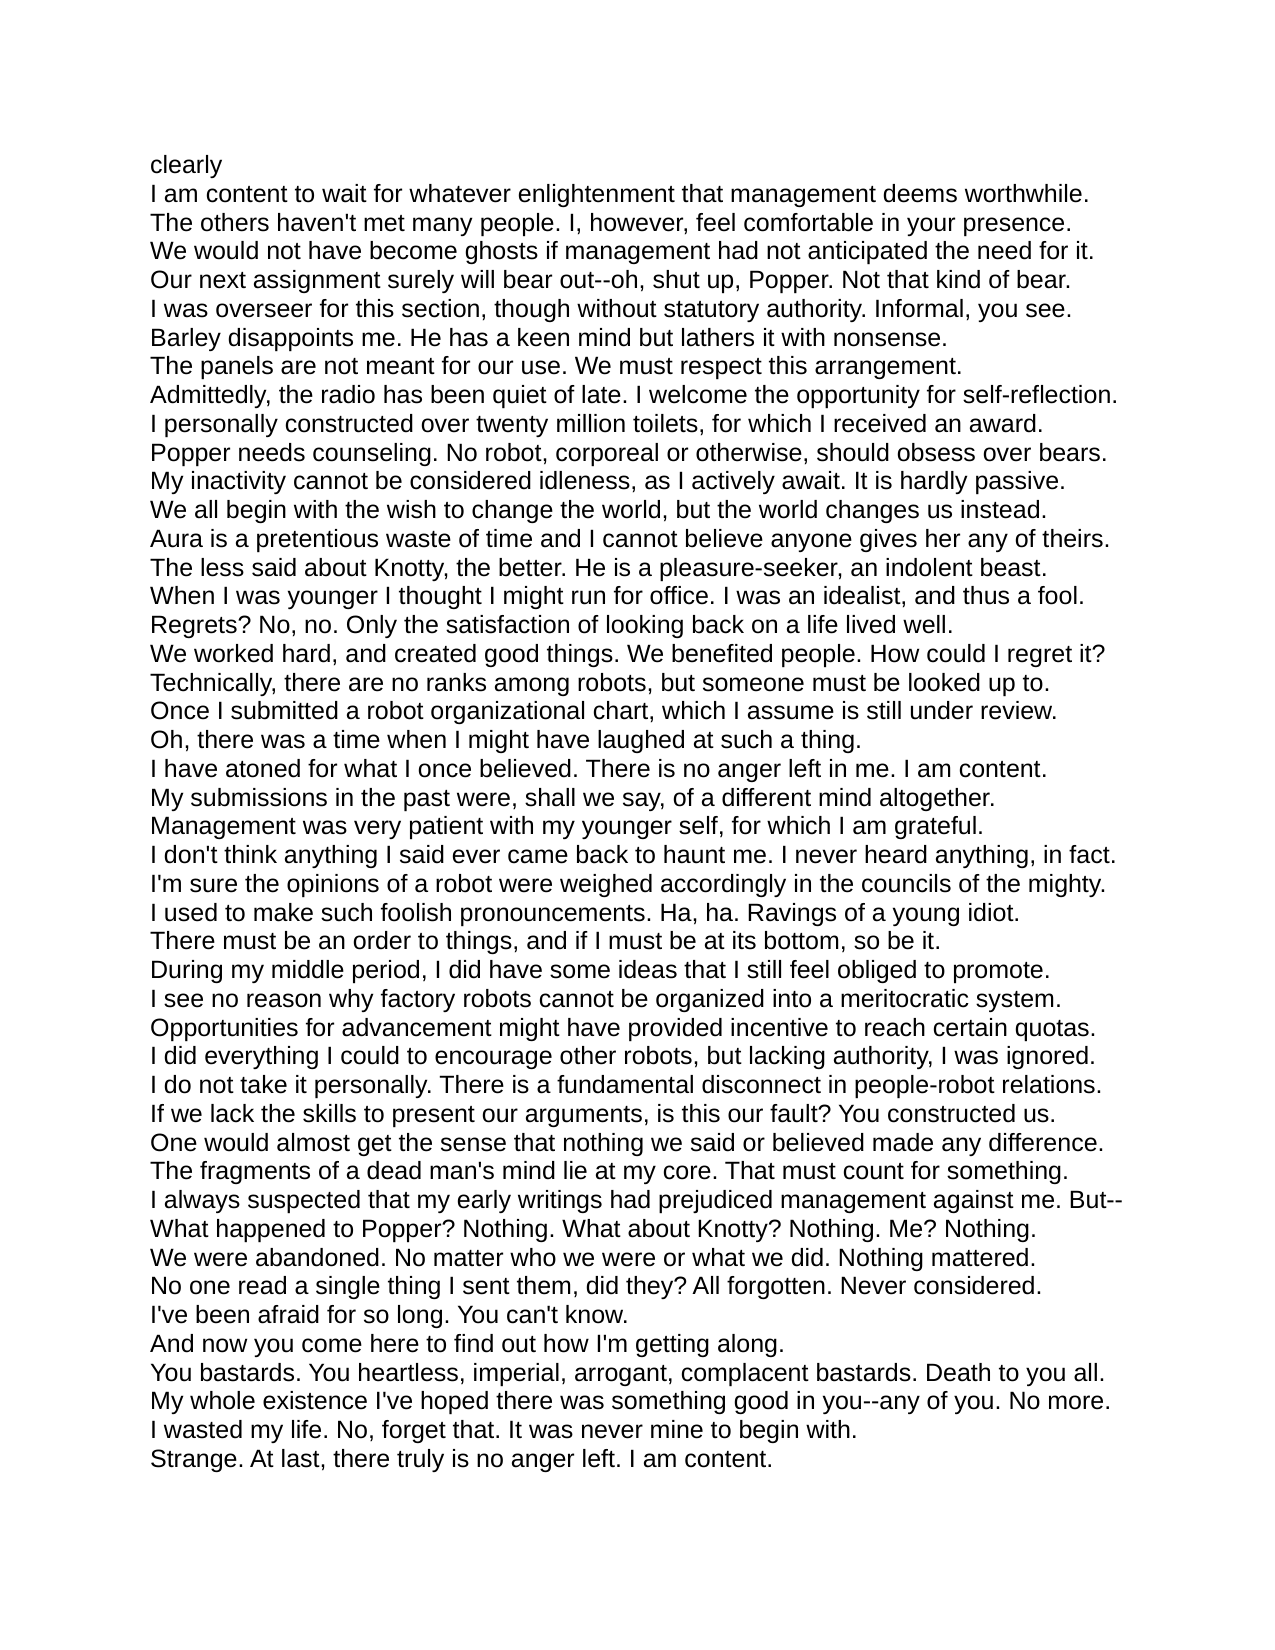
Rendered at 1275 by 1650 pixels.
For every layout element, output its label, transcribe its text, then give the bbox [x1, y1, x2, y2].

text I am content to wait for whatever enlightenment that management deems worthwhile. [150, 179, 1125, 207]
text During my middle period, I did have some ideas that I still feel obliged to promote. [150, 955, 1125, 984]
text I always suspected that my early writings had prejudiced management against me. But-- [150, 1185, 1125, 1214]
text And now you come here to find out how I'm getting along. [150, 1329, 1125, 1357]
text The others haven't met many people. I, however, feel comfortable in your presence. [150, 207, 1125, 236]
text My whole existence I've hoped there was something good in you--any of you. No more. [150, 1386, 1125, 1415]
text My inactivity cannot be considered idleness, as I actively await. It is hardly passive. [150, 466, 1125, 495]
text Regrets? No, no. Only the satisfaction of looking back on a life lived well. [150, 610, 1125, 639]
text I see no reason why factory robots cannot be organized into a meritocratic system. [150, 984, 1125, 1012]
text I personally constructed over twenty million toilets, for which I received an award. [150, 409, 1125, 437]
text We were abandoned. No matter who we were or what we did. Nothing mattered. [150, 1242, 1125, 1271]
text What happened to Popper? Nothing. What about Knotty? Nothing. Me? Nothing. [150, 1214, 1125, 1242]
text The panels are not meant for our use. We must respect this arrangement. [150, 351, 1125, 380]
text When I was younger I thought I might run for office. I was an idealist, and thus a fool. [150, 581, 1125, 610]
text I've been afraid for so long. You can't know. [150, 1300, 1125, 1329]
text I was overseer for this section, though without statutory authority. Informal, you see. [150, 294, 1125, 322]
text Management was very patient with my younger self, for which I am grateful. [150, 811, 1125, 840]
text No one read a single thing I sent them, did they? All forgotten. Never considered. [150, 1271, 1125, 1300]
text We would not have become ghosts if management had not anticipated the need for it. [150, 236, 1125, 265]
text I did everything I could to encourage other robots, but lacking authority, I was ignored. [150, 1041, 1125, 1070]
text I don't think anything I said ever came back to haunt me. I never heard anything, in fact. [150, 840, 1125, 869]
text There must be an order to things, and if I must be at its bottom, so be it. [150, 926, 1125, 955]
text Technically, there are no ranks among robots, but someone must be looked up to. [150, 667, 1125, 696]
text The fragments of a dead man's mind lie at my core. That must count for something. [150, 1156, 1125, 1185]
text Aura is a pretentious waste of time and I cannot believe anyone gives her any of theirs. [150, 524, 1125, 552]
text One would almost get the sense that nothing we said or believed made any difference. [150, 1127, 1125, 1156]
text Once I submitted a robot organizational chart, which I assume is still under review. [150, 696, 1125, 725]
text Oh, there was a time when I might have laughed at such a thing. [150, 725, 1125, 754]
text Admittedly, the radio has been quiet of late. I welcome the opportunity for self-reflection. [150, 380, 1125, 409]
text I have atoned for what I once believed. There is no anger left in me. I am content. [150, 754, 1125, 782]
text I used to make such foolish pronouncements. Ha, ha. Ravings of a young idiot. [150, 897, 1125, 926]
text The less said about Knotty, the better. He is a pleasure-seeker, an indolent beast. [150, 552, 1125, 581]
text We all begin with the wish to change the world, but the world changes us instead. [150, 495, 1125, 524]
text You bastards. You heartless, imperial, arrogant, complacent bastards. Death to you all. [150, 1357, 1125, 1386]
text My submissions in the past were, shall we say, of a different mind altogether. [150, 782, 1125, 811]
text I wasted my life. No, forget that. It was never mine to begin with. [150, 1415, 1125, 1444]
text We worked hard, and created good things. We benefited people. How could I regret it? [150, 639, 1125, 667]
text Popper needs counseling. No robot, corporeal or otherwise, should obsess over bears. [150, 437, 1125, 466]
text Opportunities for advancement might have provided incentive to reach certain quotas. [150, 1012, 1125, 1041]
text If we lack the skills to present our arguments, is this our fault? You constructed us. [150, 1099, 1125, 1127]
text Our next assignment surely will bear out--oh, shut up, Popper. Not that kind of bear. [150, 265, 1125, 294]
text I do not take it personally. There is a fundamental disconnect in people-robot relations. [150, 1070, 1125, 1099]
text Barley disappoints me. He has a keen mind but lathers it with nonsense. [150, 322, 1125, 351]
text clearly [150, 150, 1125, 179]
text I'm sure the opinions of a robot were weighed accordingly in the councils of the mighty. [150, 869, 1125, 897]
text Strange. At last, there truly is no anger left. I am content. [150, 1444, 1125, 1472]
